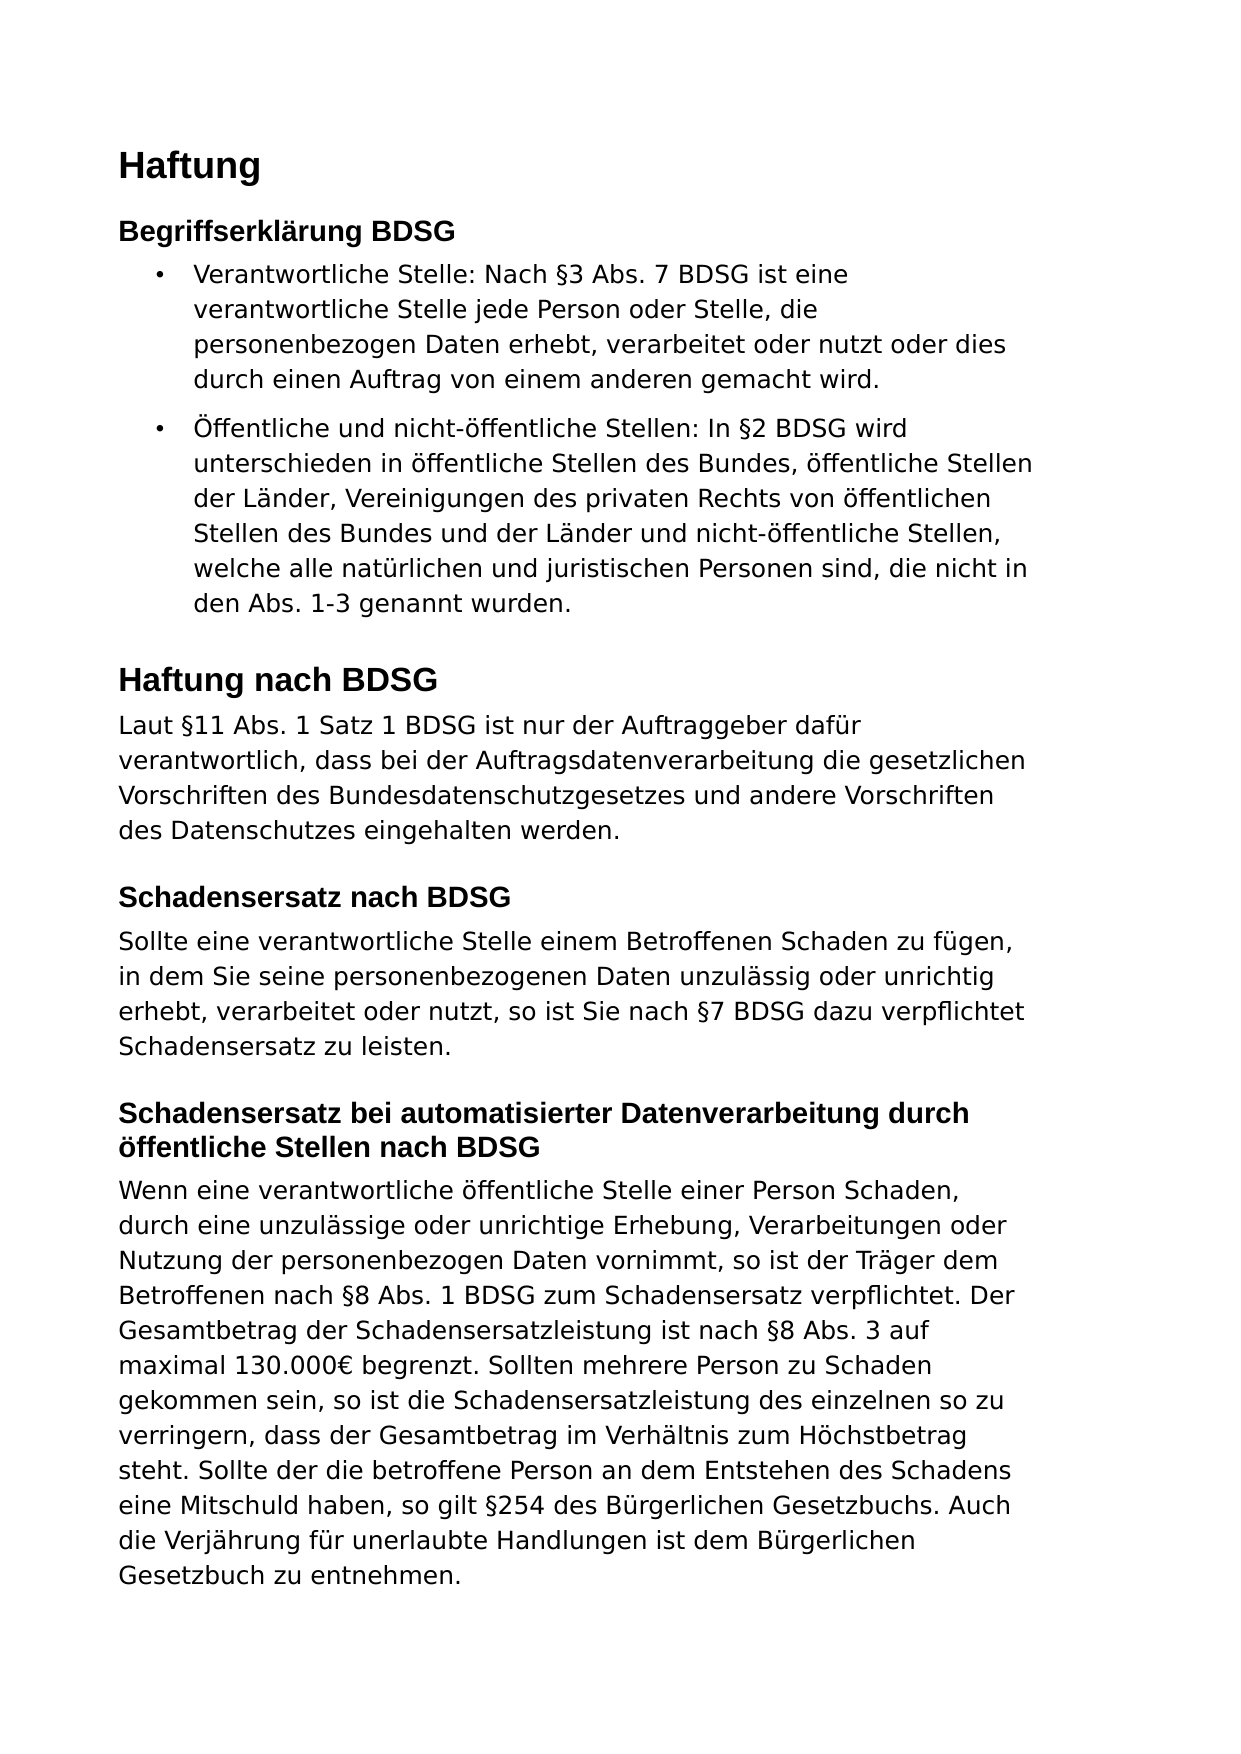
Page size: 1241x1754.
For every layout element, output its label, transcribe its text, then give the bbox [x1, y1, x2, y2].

text Wenn eine verantwortliche öffentliche Stelle einer Person Schaden, durch eine unzulässige oder unrichtige Erhebung, Verarbeitungen oder Nutzung der personenbezogen Daten vornimmt, so ist der Träger dem Betroffenen nach §8 Abs. 1 BDSG zum Schadensersatz verpflichtet. Der Gesamtbetrag der Schadensersatzleistung ist nach §8 Abs. 3 auf maximal 130.000€ begrenzt. Sollten mehrere Person zu Schaden gekommen sein, so ist die Schadensersatzleistung des einzelnen so zu verringern, dass der Gesamtbetrag im Verhältnis zum Höchstbetrag steht. Sollte der die betroffene Person an dem Entstehen des Schadens eine Mitschuld haben, so gilt §254 des Bürgerlichen Gesetzbuchs. Auch die Verjährung für unerlaubte Handlungen ist dem Bürgerlichen Gesetzbuch zu entnehmen. [118, 1176, 1033, 1590]
subtitle Haftung nach BDSG [118, 660, 1033, 699]
text Laut §11 Abs. 1 Satz 1 BDSG ist nur der Auftraggeber dafür verantwortlich, dass bei der Auftragsdatenverarbeitung die gesetzlichen Vorschriften des Bundesdatenschutzgesetzes und andere Vorschriften des Datenschutzes eingehalten werden. [118, 711, 1033, 845]
subtitle Schadensersatz bei automatisierter Datenverarbeitung durch öffentliche Stellen nach BDSG [118, 1096, 1033, 1163]
list Verantwortliche Stelle: Nach §3 Abs. 7 BDSG ist eine verantwortliche Stelle jede Person oder Stelle, die personenbezogen Daten erhebt, verarbeitet oder nutzt oder dies durch einen Auftrag von einem anderen gemacht wird. [156, 260, 1033, 394]
subtitle Begriffserklärung BDSG [118, 214, 1033, 248]
list Öffentliche und nicht-öffentliche Stellen: In §2 BDSG wird unterschieden in öffentliche Stellen des Bundes, öffentliche Stellen der Länder, Vereinigungen des privaten Rechts von öffentlichen Stellen des Bundes und der Länder und nicht-öffentliche Stellen, welche alle natürlichen und juristischen Personen sind, die nicht in den Abs. 1-3 genannt wurden. [156, 415, 1033, 619]
subtitle Haftung [118, 143, 1033, 187]
text Sollte eine verantwortliche Stelle einem Betroffenen Schaden zu fügen, in dem Sie seine personenbezogenen Daten unzulässig oder unrichtig erhebt, verarbeitet oder nutzt, so ist Sie nach §7 BDSG dazu verpflichtet Schadensersatz zu leisten. [118, 927, 1033, 1061]
subtitle Schadensersatz nach BDSG [118, 880, 1033, 914]
